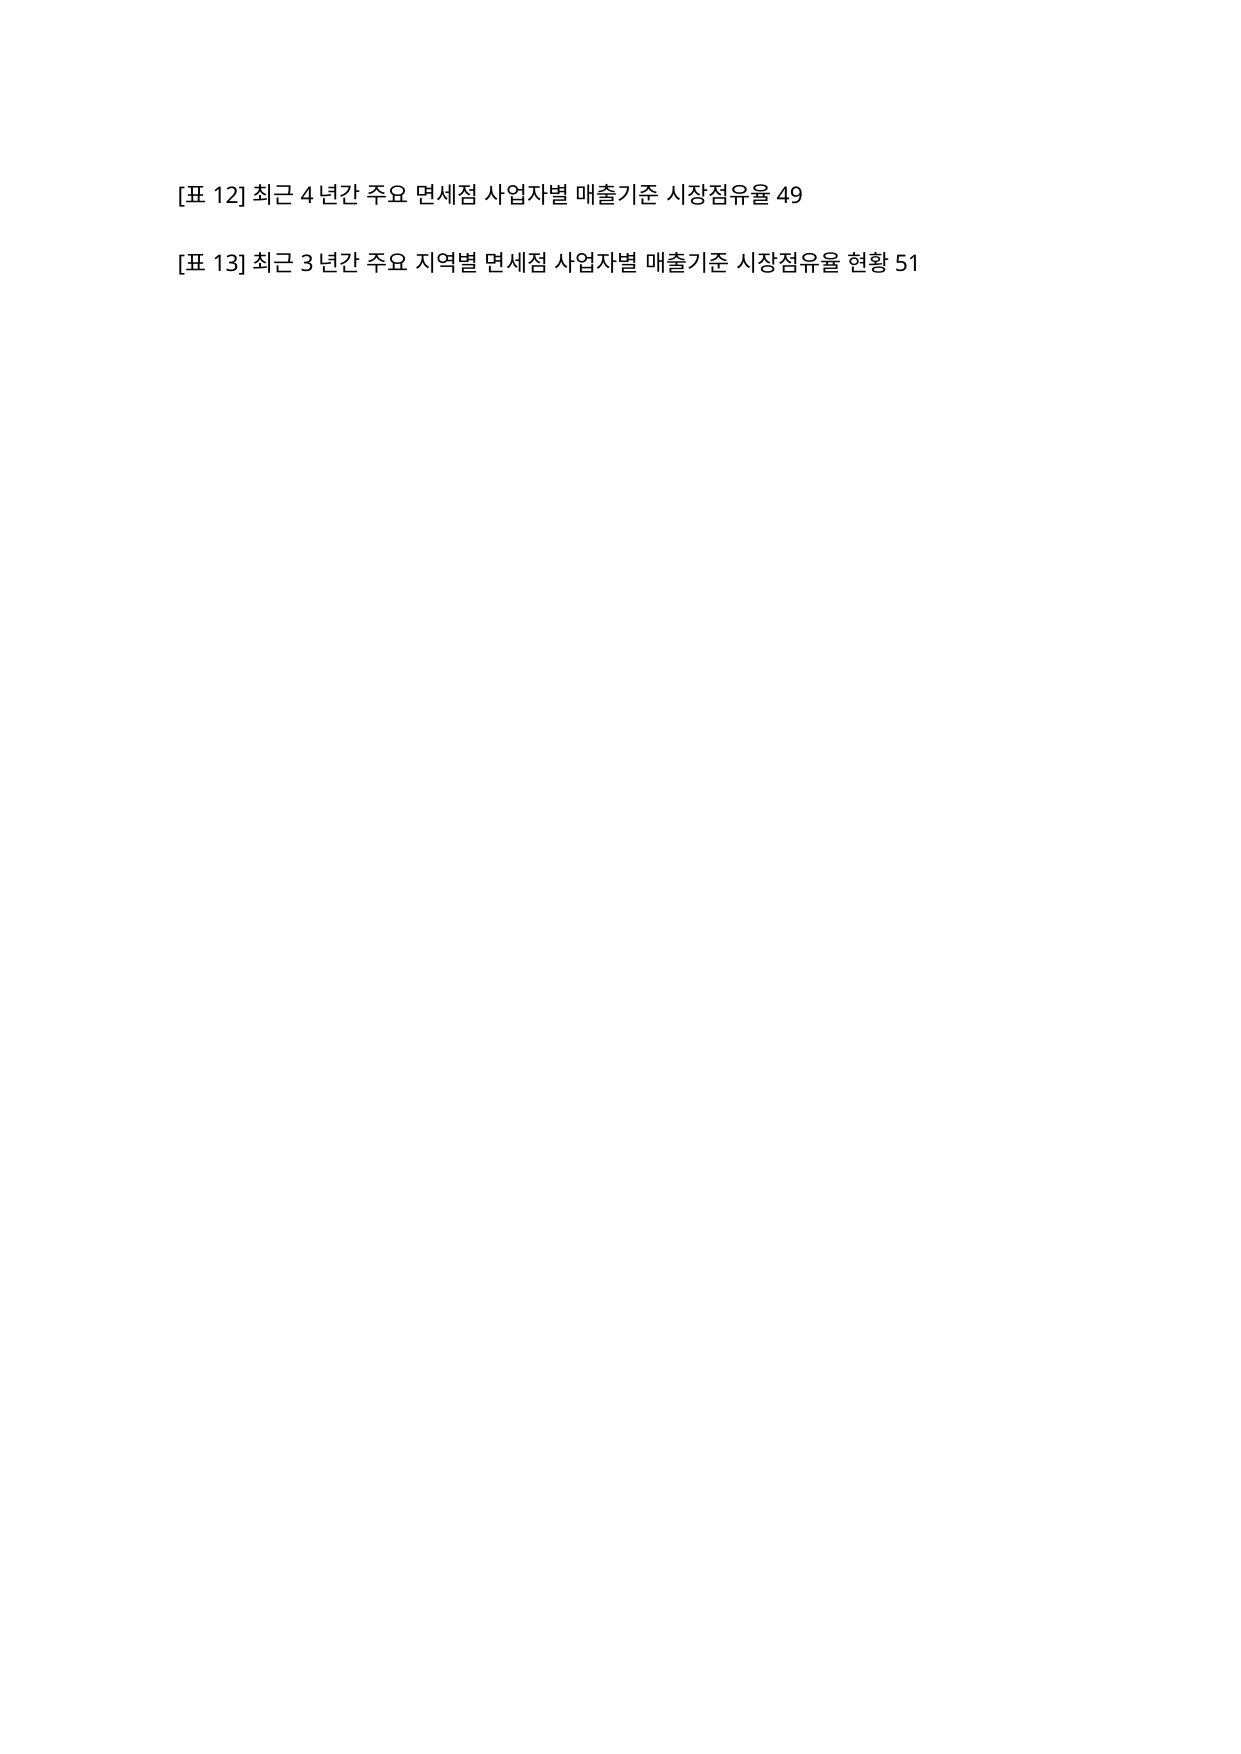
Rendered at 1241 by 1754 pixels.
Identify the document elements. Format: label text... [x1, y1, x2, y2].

text [표 13] 최근 3년간 주요 지역별 면세점 사업자별 매출기준 시장점유율 현황51 [177, 245, 1063, 278]
text [표 12] 최근 4년간 주요 면세점 사업자별 매출기준 시장점유율49 [177, 177, 1063, 211]
